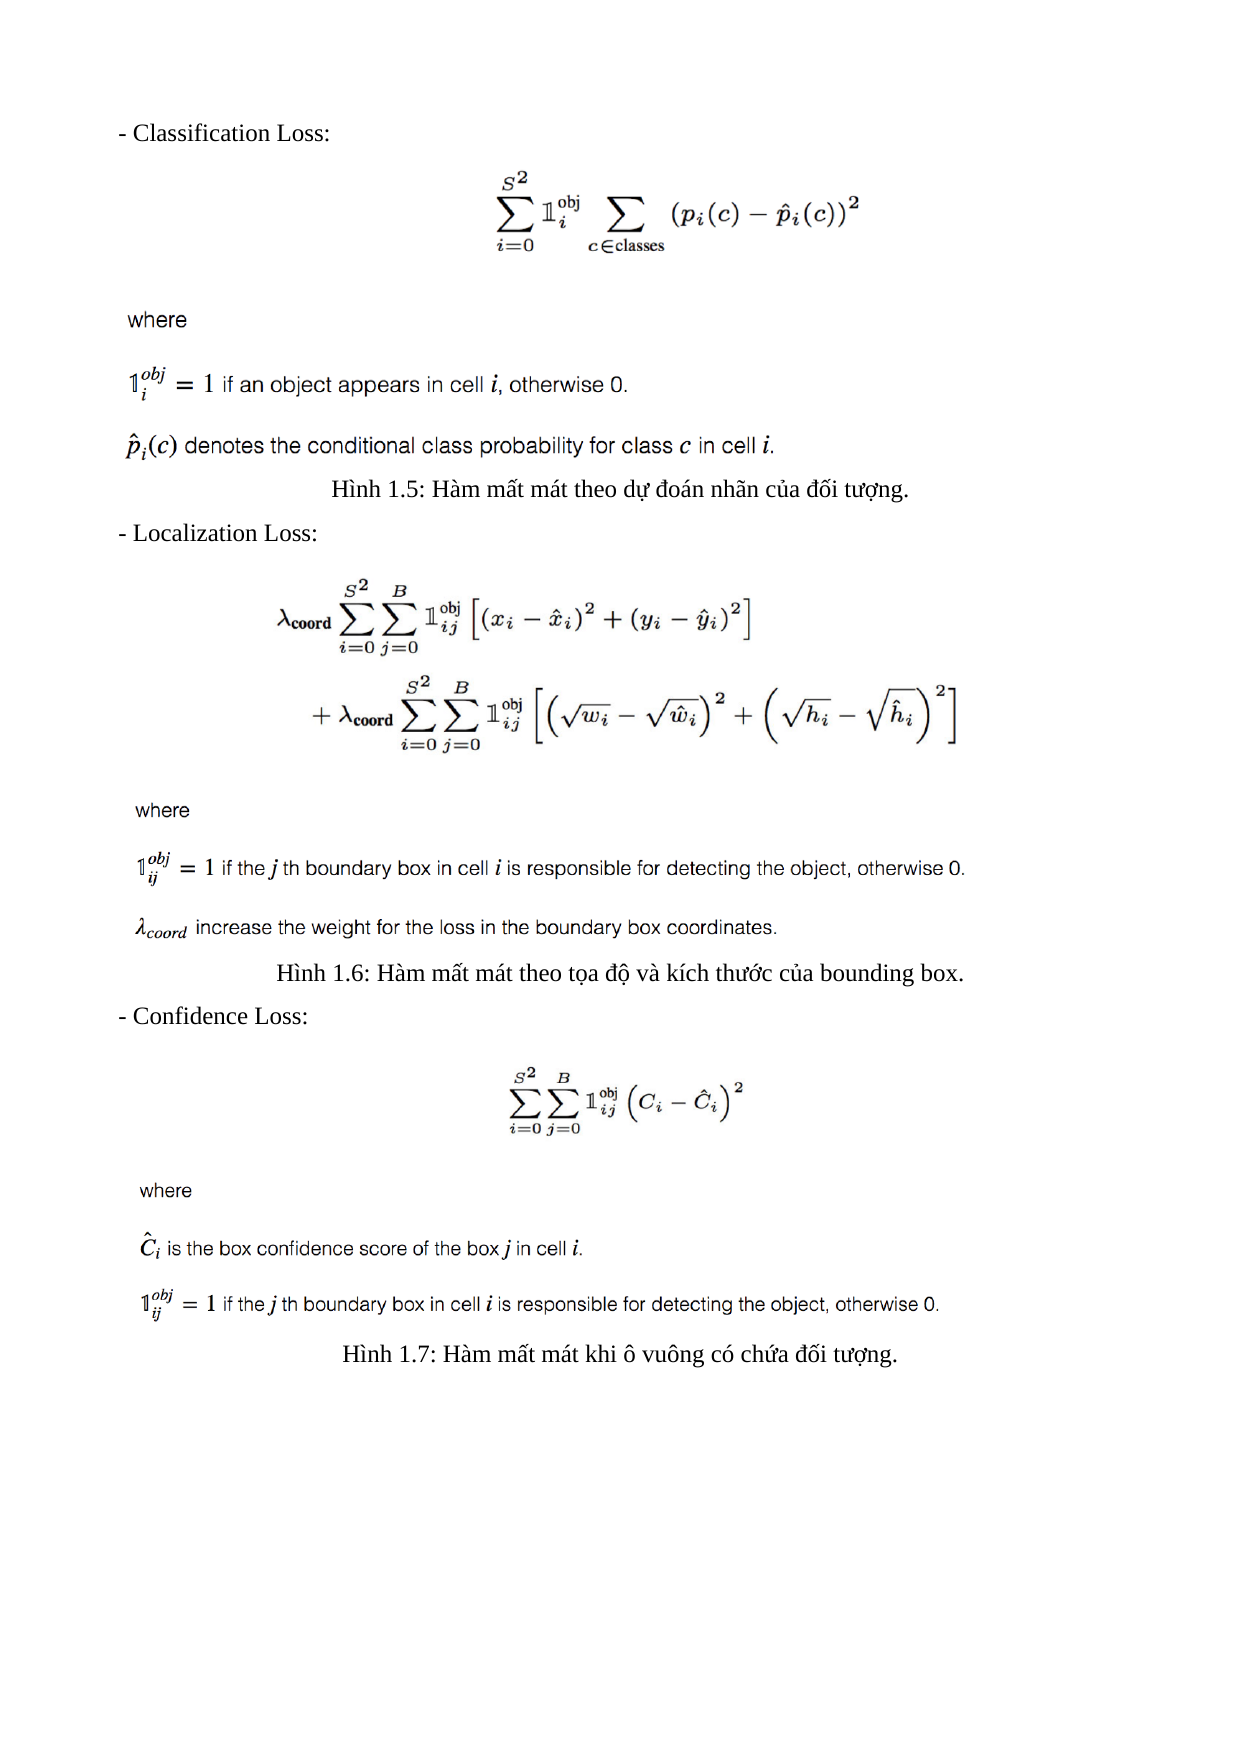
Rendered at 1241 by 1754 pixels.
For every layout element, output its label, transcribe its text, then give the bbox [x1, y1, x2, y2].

text Hình 1.5: Hàm mất mát theo dự đoán nhãn của đối tượng. [118, 461, 1122, 503]
picture [118, 560, 1123, 944]
picture [118, 1044, 1123, 1325]
text Hình 1.6: Hàm mất mát theo tọa độ và kích thước của bounding box. [118, 944, 1122, 987]
picture [118, 161, 1123, 461]
text - Localization Loss: [118, 518, 1122, 546]
text - Classification Loss: [118, 118, 1122, 147]
text Hình 1.7: Hàm mất mát khi ô vuông có chứa đối tượng. [118, 1325, 1122, 1368]
text - Confidence Loss: [118, 1001, 1122, 1030]
